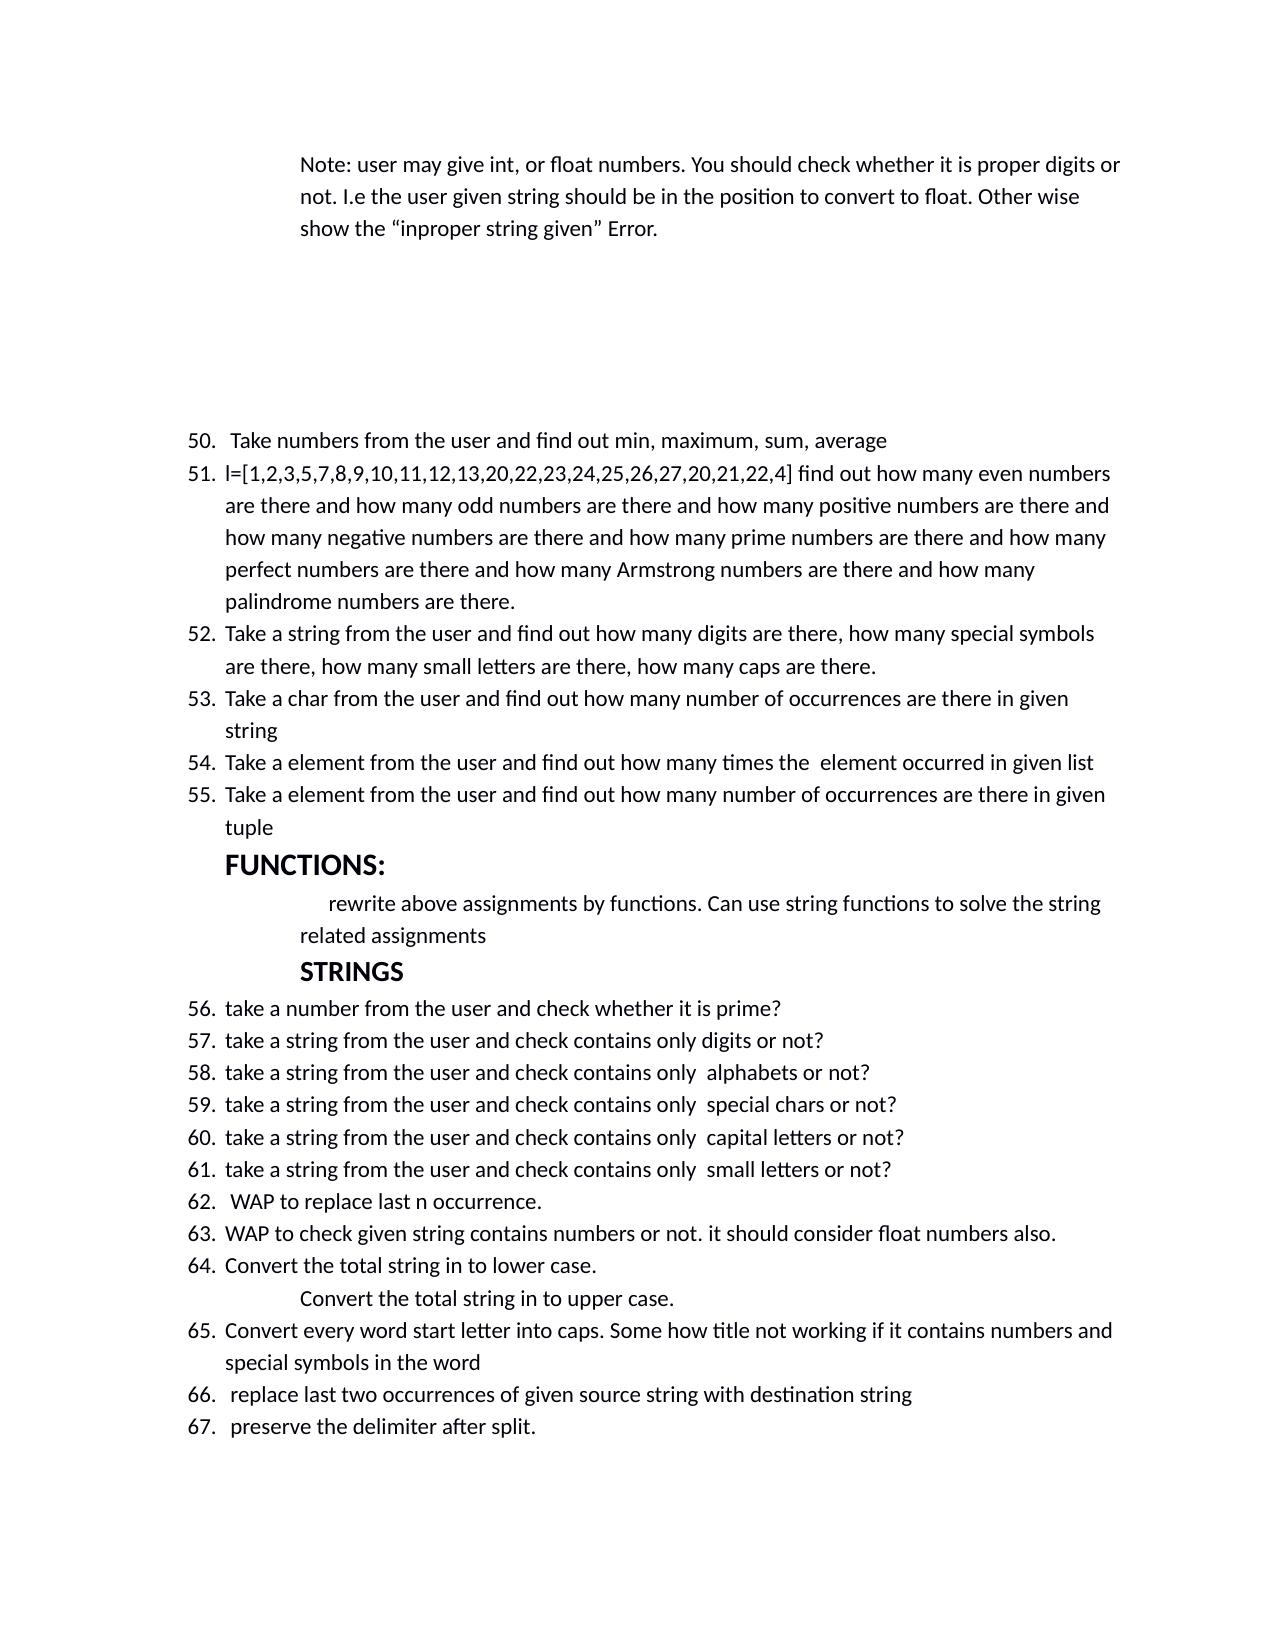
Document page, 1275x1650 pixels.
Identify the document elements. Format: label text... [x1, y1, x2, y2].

list Take a char from the user and find out how many number of occurrences are there in given string [187, 684, 1125, 744]
list WAP to replace last n occurrence. [187, 1187, 1125, 1215]
list take a string from the user and check contains only alphabets or not? [187, 1058, 1125, 1086]
list Convert the total string in to upper case. [300, 1284, 1125, 1312]
list rewrite above assignments by functions. Can use string functions to solve the string related assignments [300, 889, 1125, 949]
list WAP to check given string contains numbers or not. it should consider float numbers also. [187, 1219, 1125, 1247]
list preserve the delimiter after split. [187, 1412, 1125, 1440]
list take a string from the user and check contains only special chars or not? [187, 1091, 1125, 1118]
list take a number from the user and check whether it is prime? [187, 994, 1125, 1022]
list take a string from the user and check contains only small letters or not? [187, 1155, 1125, 1183]
list take a string from the user and check contains only digits or not? [187, 1026, 1125, 1054]
list FUNCTIONS: [225, 845, 1125, 883]
list Note: user may give int, or float numbers. You should check whether it is proper digits or not. I.e the user given string should be in the position to convert to float. Other wise show the “inproper string given” Error. [300, 150, 1125, 242]
list Take a string from the user and find out how many digits are there, how many special symbols are there, how many small letters are there, how many caps are there. [187, 619, 1125, 680]
list Take numbers from the user and find out min, maximum, sum, average [187, 426, 1125, 454]
list Take a element from the user and find out how many number of occurrences are there in given tuple [187, 781, 1125, 841]
list replace last two occurrences of given source string with destination string [187, 1380, 1125, 1408]
list l=[1,2,3,5,7,8,9,10,11,12,13,20,22,23,24,25,26,27,20,21,22,4] find out how many even numbers are there and how many odd numbers are there and how many positive numbers are there and how many negative numbers are there and how many prime numbers are there and how many perfect numbers are there and how many Armstrong numbers are there and how many palindrome numbers are there. [187, 459, 1125, 615]
list STRINGS [300, 953, 1125, 989]
list Take a element from the user and find out how many times the element occurred in given list [187, 748, 1125, 776]
list take a string from the user and check contains only capital letters or not? [187, 1123, 1125, 1151]
list Convert every word start letter into caps. Some how title not working if it contains numbers and special symbols in the word [187, 1316, 1125, 1376]
list Convert the total string in to lower case. [187, 1251, 1125, 1279]
